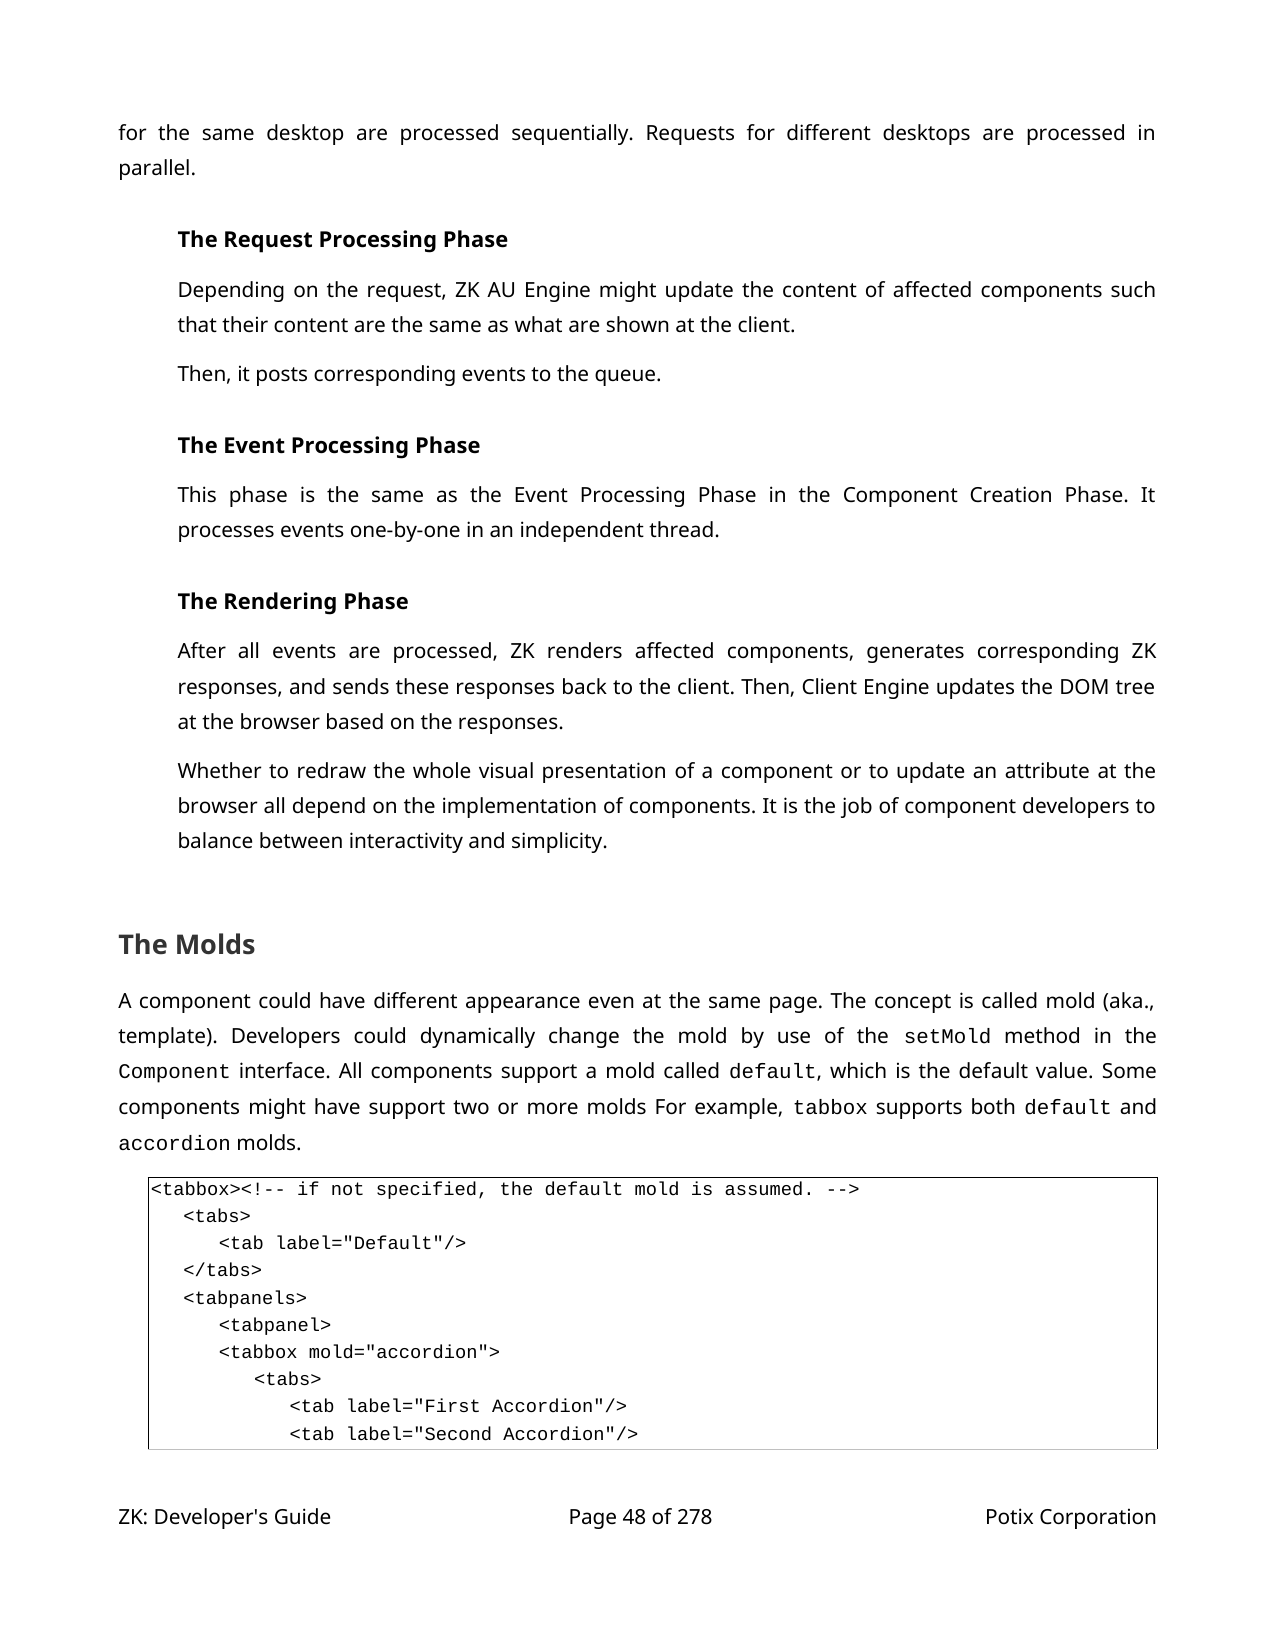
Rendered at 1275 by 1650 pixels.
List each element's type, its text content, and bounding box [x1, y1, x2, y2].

subtitle The Molds [118, 925, 1157, 962]
text for the same desktop are processed sequentially. Requests for different desktops are processed in parallel. [118, 118, 1157, 182]
subtitle The Rendering Phase [177, 586, 1157, 616]
text <tabpanels> [149, 1286, 1157, 1310]
text <tabs> [149, 1367, 1157, 1391]
text <tab label="Second Accordion"/> [149, 1421, 1157, 1449]
text Then, it posts corresponding events to the queue. [177, 359, 1157, 387]
text <tabs> [149, 1204, 1157, 1228]
text <tabbox><!-- if not specified, the default mold is assumed. --> [149, 1178, 1157, 1201]
text After all events are processed, ZK renders affected components, generates corresponding ZK responses, and sends these responses back to the client. Then, Client Engine updates the DOM tree at the browser based on the responses. [177, 637, 1157, 735]
text This phase is the same as the Event Processing Phase in the Component Creation Phase. It processes events one-by-one in an independent thread. [177, 480, 1157, 543]
subtitle The Request Processing Phase [177, 224, 1157, 254]
text <tab label="Default"/> [149, 1231, 1157, 1255]
text Whether to redraw the whole visual presentation of a component or to update an attribute at the browser all depend on the implementation of components. It is the job of component developers to balance between interactivity and simplicity. [177, 756, 1157, 854]
subtitle The Event Processing Phase [177, 429, 1157, 459]
text </tabs> [149, 1258, 1157, 1283]
text <tabbox mold="accordion"> [149, 1340, 1157, 1364]
text A component could have different appearance even at the same page. The concept is called mold (aka., template). Developers could dynamically change the mold by use of the setMold method in the Component interface. All components support a mold called default, which is the default value. Some components might have support two or more molds For example, tabbox supports both default and accordion molds. [118, 986, 1157, 1156]
text <tabpanel> [149, 1313, 1157, 1337]
text <tab label="First Accordion"/> [149, 1394, 1157, 1418]
text Depending on the request, ZK AU Engine might update the content of affected components such that their content are the same as what are shown at the client. [177, 275, 1157, 338]
